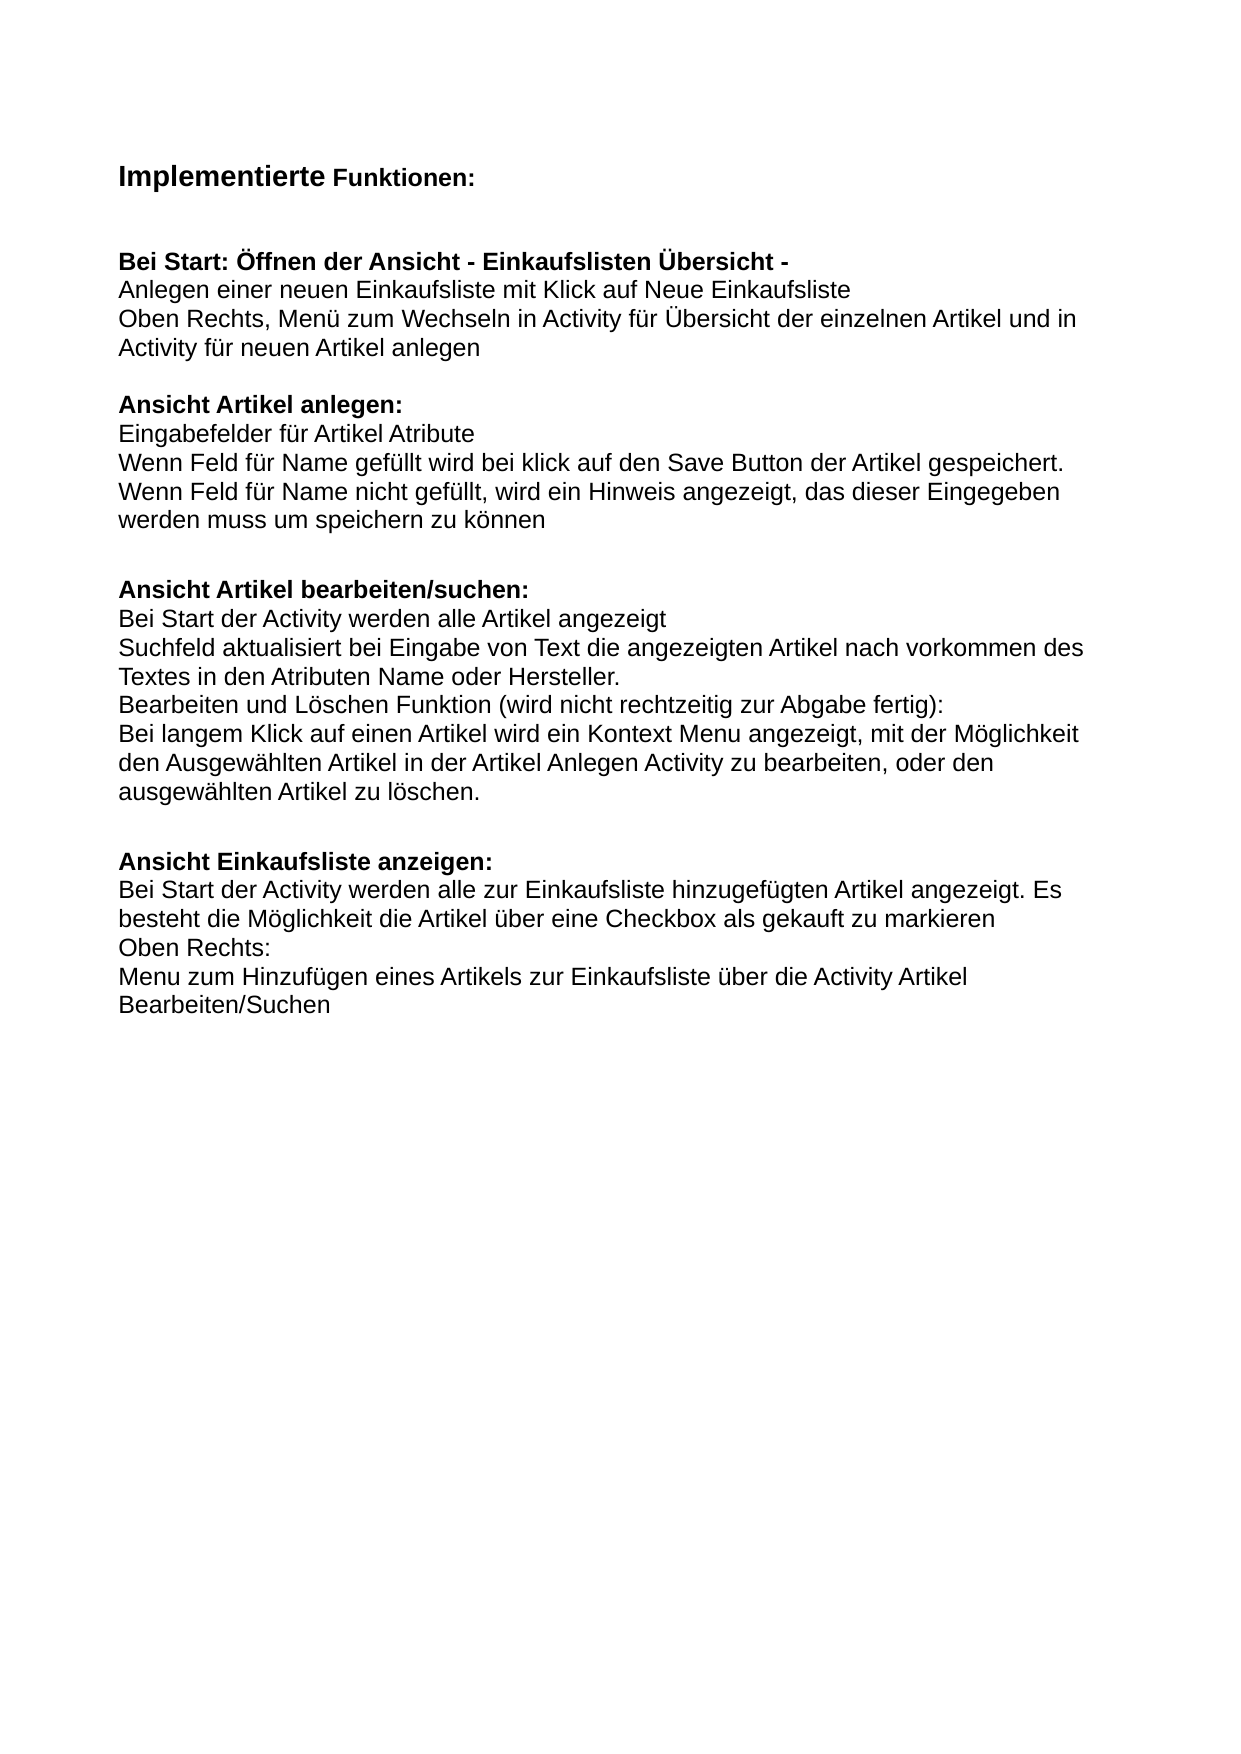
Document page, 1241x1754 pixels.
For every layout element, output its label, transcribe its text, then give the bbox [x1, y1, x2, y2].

text Ansicht Artikel bearbeiten/suchen: Bei Start der Activity werden alle Artikel angezeigt Suchfeld aktualisiert bei Eingabe von Text die angezeigten Artikel nach vorkommen des Textes in den Atributen Name oder Hersteller. Bearbeiten und Löschen Funktion (wird nicht rechtzeitig zur Abgabe fertig): Bei langem Klick auf einen Artikel wird ein Kontext Menu angezeigt, mit der Möglichkeit den Ausgewählten Artikel in der Artikel Anlegen Activity zu bearbeiten, oder den ausgewählten Artikel zu löschen. [118, 575, 1122, 805]
text Implementierte Funktionen: [118, 159, 1122, 193]
text Bei Start: Öffnen der Ansicht - Einkaufslisten Übersicht - Anlegen einer neuen Einkaufsliste mit Klick auf Neue Einkaufsliste Oben Rechts, Menü zum Wechseln in Activity für Übersicht der einzelnen Artikel und in Activity für neuen Artikel anlegen Ansicht Artikel anlegen: Eingabefelder für Artikel Atribute Wenn Feld für Name gefüllt wird bei klick auf den Save Button der Artikel gespeichert. Wenn Feld für Name nicht gefüllt, wird ein Hinweis angezeigt, das dieser Eingegeben werden muss um speichern zu können [118, 247, 1122, 563]
text Ansicht Einkaufsliste anzeigen: Bei Start der Activity werden alle zur Einkaufsliste hinzugefügten Artikel angezeigt. Es besteht die Möglichkeit die Artikel über eine Checkbox als gekauft zu markieren Oben Rechts: Menu zum Hinzufügen eines Artikels zur Einkaufsliste über die Activity Artikel Bearbeiten/Suchen [118, 818, 1122, 1019]
